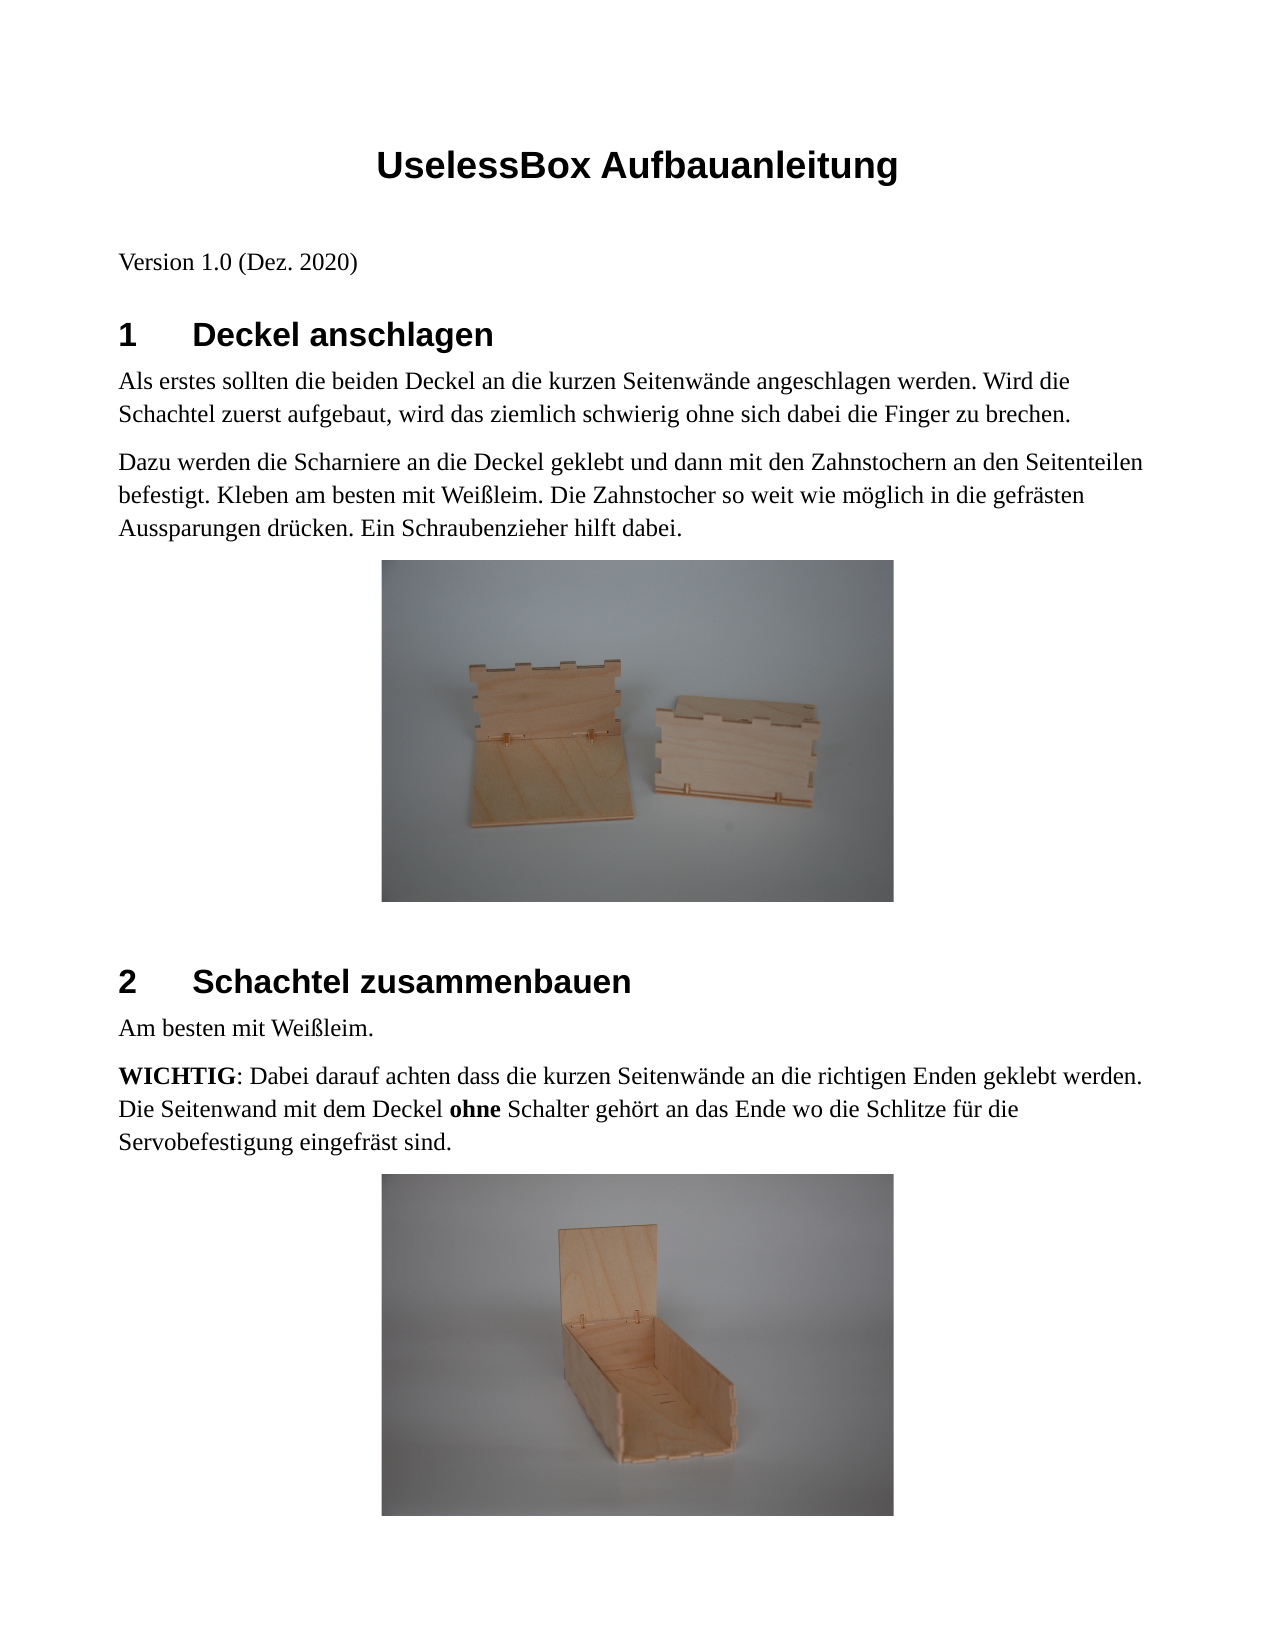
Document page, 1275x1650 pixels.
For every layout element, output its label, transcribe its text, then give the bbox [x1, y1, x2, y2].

text Am besten mit Weißleim. [118, 1013, 1157, 1042]
subtitle UselessBox Aufbauanleitung [118, 143, 1157, 187]
text Version 1.0 (Dez. 2020) [118, 247, 1157, 276]
text Dazu werden die Scharniere an die Deckel geklebt und dann mit den Zahnstochern an den Seitenteilen befestigt. Kleben am besten mit Weißleim. Die Zahnstocher so weit wie möglich in die gefrästen Aussparungen drücken. Ein Schraubenzieher hilft dabei. [118, 447, 1157, 542]
subtitle Schachtel zusammenbauen [118, 962, 1157, 1001]
picture [381, 560, 894, 902]
subtitle Deckel anschlagen [118, 315, 1157, 354]
text Als erstes sollten die beiden Deckel an die kurzen Seitenwände angeschlagen werden. Wird die Schachtel zuerst aufgebaut, wird das ziemlich schwierig ohne sich dabei die Finger zu brechen. [118, 366, 1157, 428]
picture [381, 1174, 894, 1516]
text WICHTIG: Dabei darauf achten dass die kurzen Seitenwände an die richtigen Enden geklebt werden. Die Seitenwand mit dem Deckel ohne Schalter gehört an das Ende wo die Schlitze für die Servobefestigung eingefräst sind. [118, 1061, 1157, 1156]
